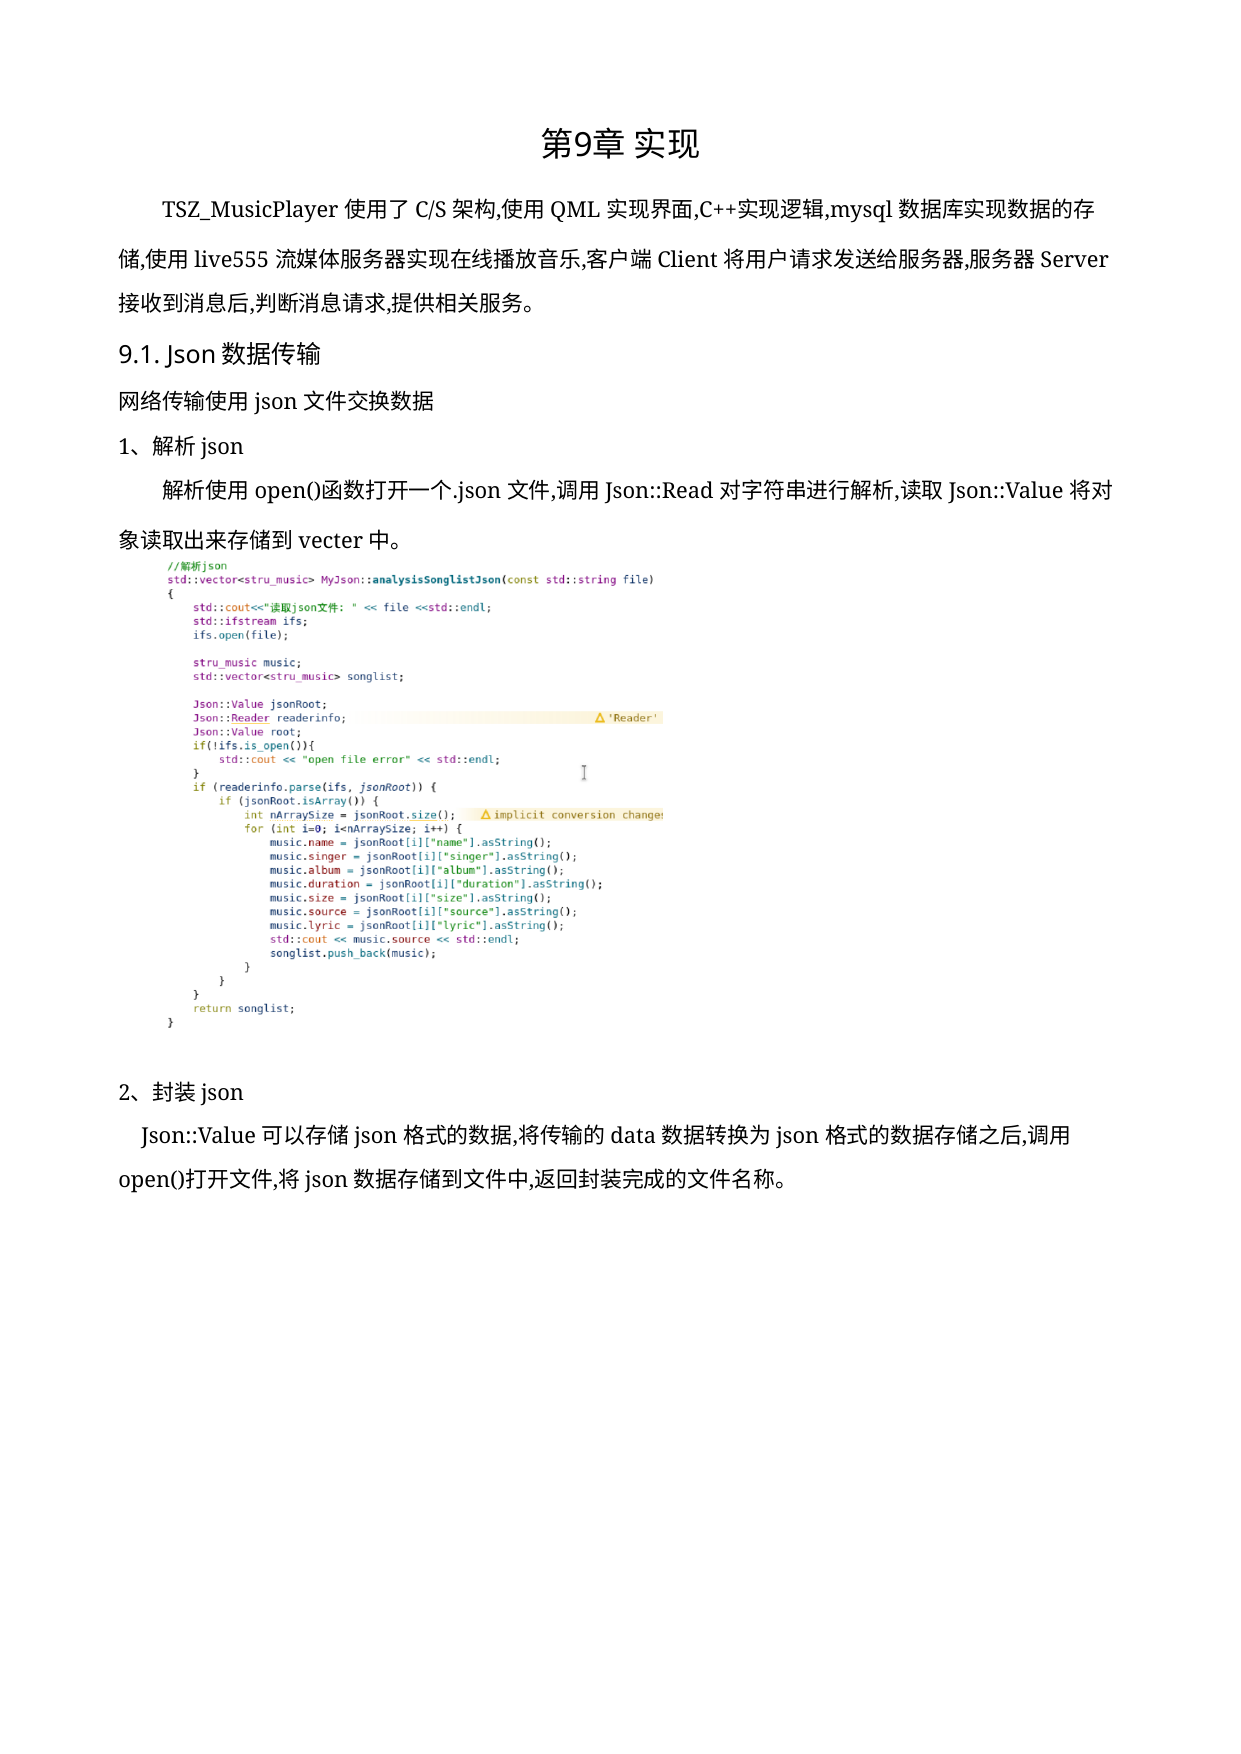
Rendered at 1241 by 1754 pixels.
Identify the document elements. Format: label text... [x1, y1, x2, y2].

text TSZ_MusicPlayer 使用了 C/S 架构,使用 QML 实现界面,C++实现逻辑,mysql 数据库实现数据的存 [118, 192, 1122, 224]
text 接收到消息后,判断消息请求,提供相关服务。 [118, 286, 1122, 318]
picture [159, 560, 675, 1033]
text 储,使用 live555 流媒体服务器实现在线播放音乐,客户端 Client 将用户请求发送给服务器,服务器 Server [118, 242, 1122, 274]
text 象读取出来存储到 vecter 中。 [118, 523, 1122, 555]
text Json::Value 可以存储 json 格式的数据,将传输的 data 数据转换为 json 格式的数据存储之后,调用 [118, 1118, 1122, 1150]
text 1、解析 json [118, 429, 1122, 460]
text 2、封装 json [118, 1075, 1122, 1106]
subtitle 实现 [118, 118, 1122, 167]
text 网络传输使用 json 文件交换数据 [118, 384, 1122, 416]
text 解析使用 open()函数打开一个.json 文件,调用 Json::Read 对字符串进行解析,读取 Json::Value 将对 [118, 473, 1122, 505]
subtitle Json数据传输 [118, 334, 1122, 370]
text open()打开文件,将 json 数据存储到文件中,返回封装完成的文件名称。 [118, 1162, 1122, 1194]
